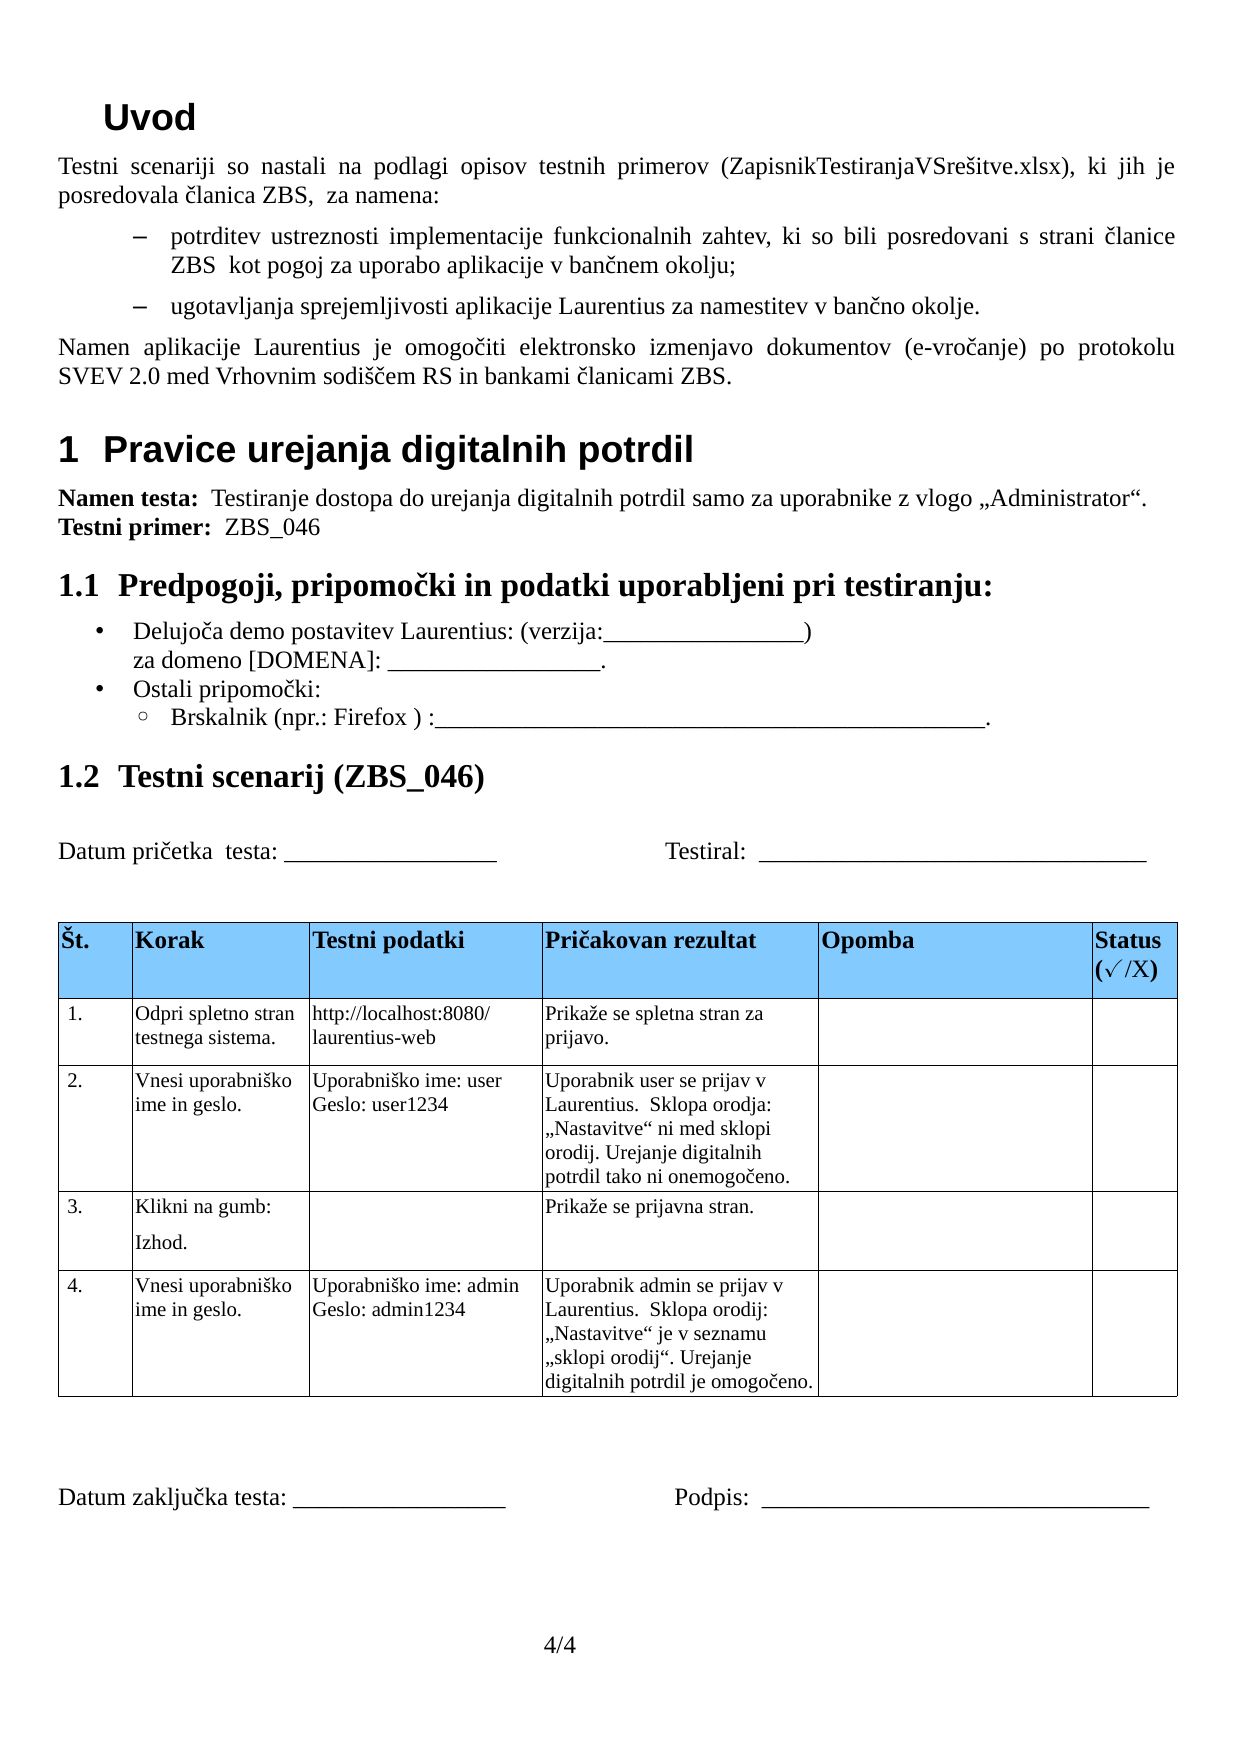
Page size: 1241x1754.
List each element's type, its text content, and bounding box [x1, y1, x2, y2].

table_cell [59, 1271, 132, 1396]
text Namen aplikacije Laurentius je omogočiti elektronsko izmenjavo dokumentov (e-vročanje) po protokolu SVEV 2.0 med Vrhovnim sodiščem RS in bankami članicami ZBS. [58, 332, 1177, 390]
table_cell Uporabniško ime: user Geslo: user1234 [310, 1066, 542, 1191]
table_cell Vnesi uporabniško ime in geslo. [133, 1271, 309, 1396]
table_cell [1093, 999, 1177, 1064]
table_cell [1093, 1192, 1177, 1270]
table_header Opomba [819, 923, 1092, 998]
table_cell Klikni na gumb: Izhod. [133, 1192, 309, 1270]
table_header Testni podatki [310, 923, 542, 998]
table_cell [1093, 1066, 1177, 1191]
table_header Status (✓/X) [1093, 923, 1177, 998]
table_cell Vnesi uporabniško ime in geslo. [133, 1066, 309, 1191]
table_cell [59, 1192, 132, 1270]
table_cell http://localhost:8080/laurentius-web [310, 999, 542, 1064]
table_cell [819, 1192, 1092, 1270]
table_cell Prikaže se prijavna stran. [543, 1192, 818, 1270]
table_cell [59, 1066, 132, 1191]
table_header Pričakovan rezultat [543, 923, 818, 998]
subtitle Pravice urejanja digitalnih potrdil [58, 427, 1177, 470]
list Ostali pripomočki: [95, 674, 1177, 702]
list ugotavljanja sprejemljivosti aplikacije Laurentius za namestitev v bančno okolje. [133, 291, 1177, 320]
table_header Št. [59, 923, 132, 998]
subtitle Predpogoji, pripomočki in podatki uporabljeni pri testiranju: [58, 565, 1177, 604]
table_cell [59, 999, 132, 1064]
list Brskalnik (npr.: Firefox ) :____________________________________________. [133, 702, 1177, 731]
table_cell Prikaže se spletna stran za prijavo. [543, 999, 818, 1064]
table_cell Uporabnik admin se prijav v Laurentius. Sklopa orodij: „Nastavitve“ je v seznamu „sklopi orodij“. Urejanje digitalnih potrdil je omogočeno. [543, 1271, 818, 1396]
text Testni scenariji so nastali na podlagi opisov testnih primerov (ZapisnikTestiranjaVSrešitve.xlsx), ki jih je posredovala članica ZBS, za namena: [58, 151, 1177, 208]
table_cell [819, 1066, 1092, 1191]
table_cell [819, 1271, 1092, 1396]
text Datum pričetka testa: _________________ Testiral: _______________________________ [58, 836, 1177, 864]
text Namen testa: Testiranje dostopa do urejanja digitalnih potrdil samo za uporabnike z vlogo „Administrator“. [58, 483, 1177, 512]
table_cell Uporabniško ime: admin Geslo: admin1234 [310, 1271, 542, 1396]
table_cell [310, 1192, 542, 1270]
table_header Korak [133, 923, 309, 998]
list potrditev ustreznosti implementacije funkcionalnih zahtev, ki so bili posredovani s strani članice ZBS kot pogoj za uporabo aplikacije v bančnem okolju; [133, 221, 1177, 278]
text Datum zaključka testa: _________________ Podpis: _______________________________ [58, 1482, 1177, 1511]
list Delujoča demo postavitev Laurentius: (verzija:________________) za domeno [DOMENA]: _________________. [95, 616, 1177, 674]
table_cell Uporabnik user se prijav v Laurentius. Sklopa orodja: „Nastavitve“ ni med sklopi orodij. Urejanje digitalnih potrdil tako ni onemogočeno. [543, 1066, 818, 1191]
table_cell [819, 999, 1092, 1064]
table_cell [1093, 1271, 1177, 1396]
subtitle Testni scenarij (ZBS_046) [58, 756, 1177, 794]
table_cell Odpri spletno stran testnega sistema. [133, 999, 309, 1064]
text Testni primer: ZBS_046 [58, 512, 1177, 540]
subtitle Uvod [58, 95, 1177, 138]
